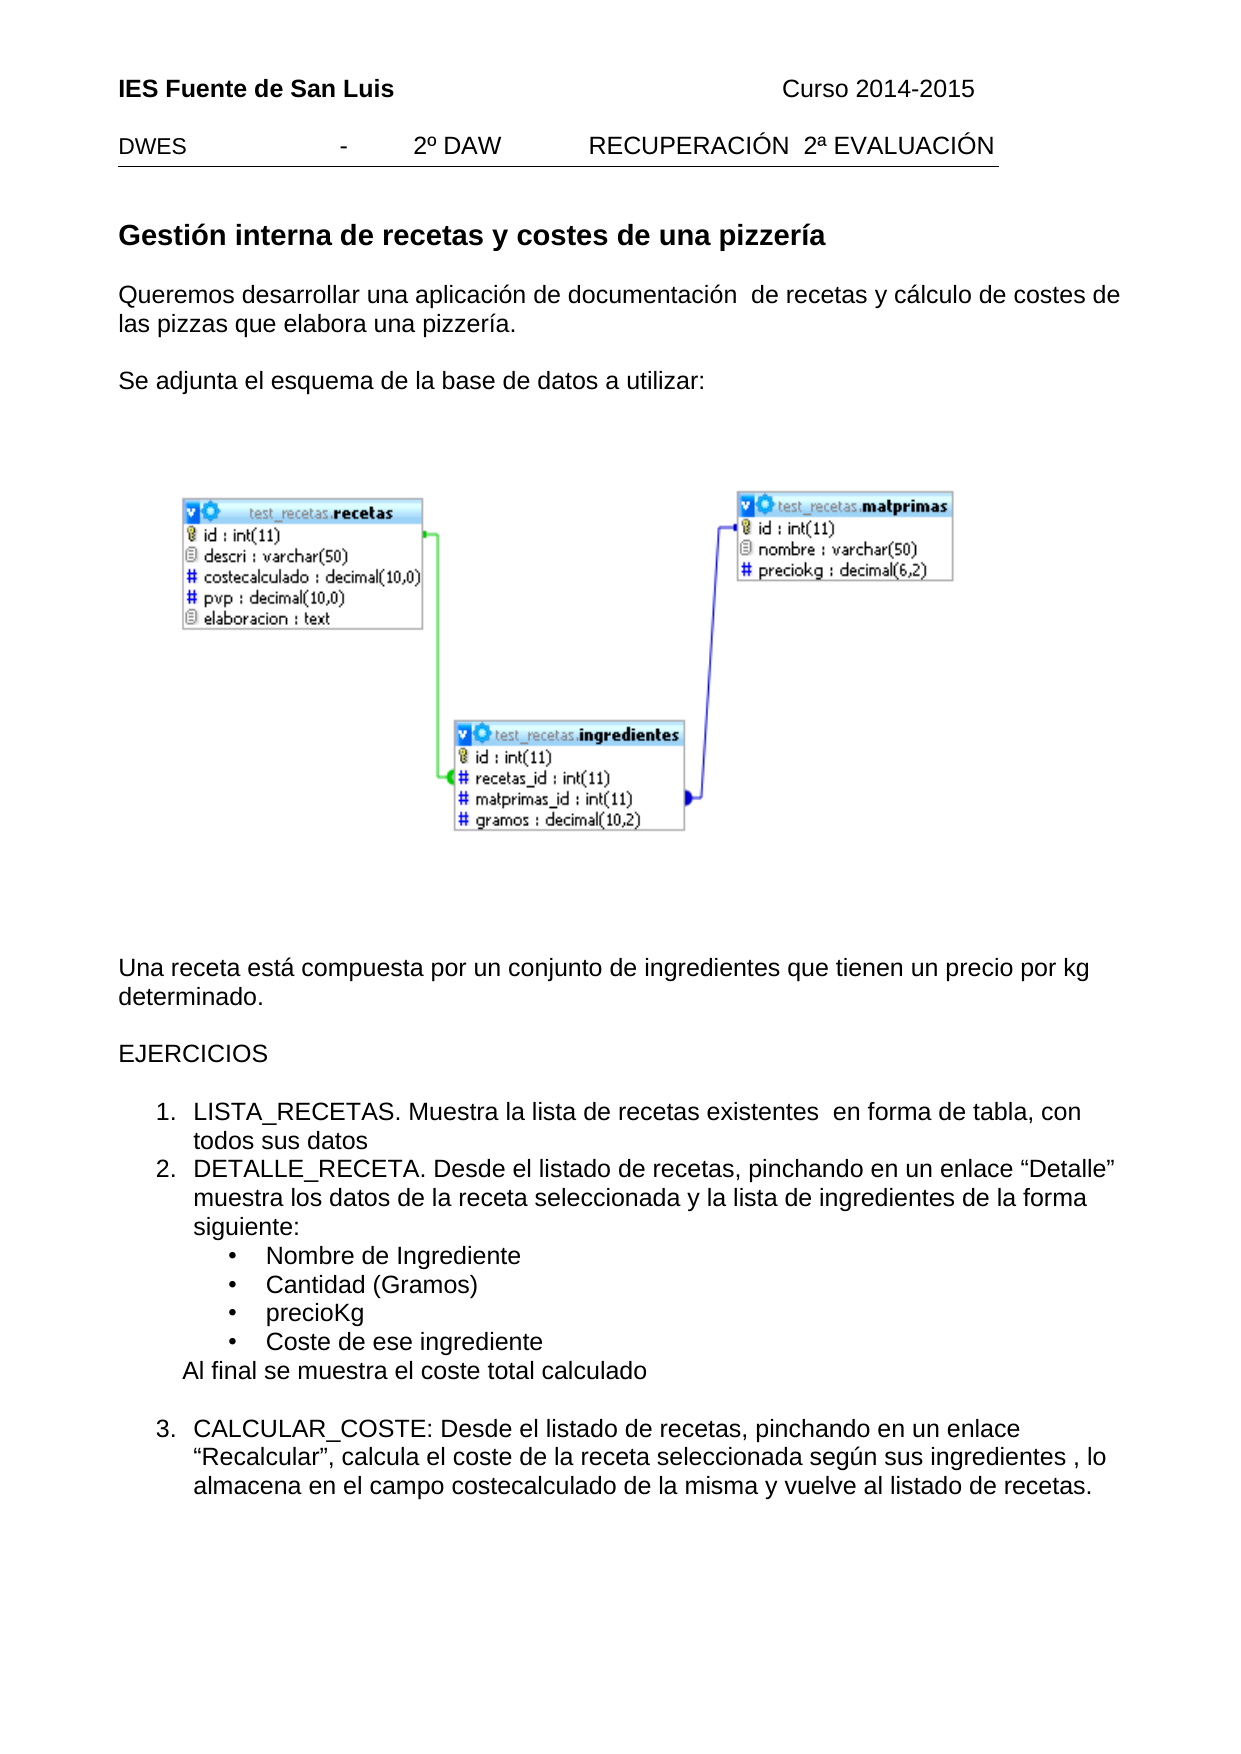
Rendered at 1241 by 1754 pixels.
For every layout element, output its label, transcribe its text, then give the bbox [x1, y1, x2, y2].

list Coste de ese ingrediente [228, 1327, 1137, 1356]
text Queremos desarrollar una aplicación de documentación de recetas y cálculo de costes de las pizzas que elabora una pizzería. [118, 280, 1137, 337]
text Gestión interna de recetas y costes de una pizzería [118, 217, 1137, 251]
text EJERCICIOS [118, 1039, 1137, 1068]
list LISTA_RECETAS. Muestra la lista de recetas existentes en forma de tabla, con todos sus datos [156, 1097, 1137, 1154]
text Al final se muestra el coste total calculado [154, 1356, 1137, 1385]
list Nombre de Ingrediente [228, 1241, 1137, 1269]
text Se adjunta el esquema de la base de datos a utilizar: [118, 366, 1137, 896]
list Cantidad (Gramos) [228, 1269, 1137, 1298]
list precioKg [228, 1298, 1137, 1327]
text Una receta está compuesta por un conjunto de ingredientes que tienen un precio por kg determinado. [118, 953, 1137, 1011]
list DETALLE_RECETA. Desde el listado de recetas, pinchando en un enlace “Detalle” muestra los datos de la receta seleccionada y la lista de ingredientes de la forma siguiente: [156, 1154, 1137, 1241]
list CALCULAR_COSTE: Desde el listado de recetas, pinchando en un enlace “Recalcular”, calcula el coste de la receta seleccionada según sus ingredientes , lo almacena en el campo costecalculado de la misma y vuelve al listado de recetas. [156, 1414, 1137, 1500]
